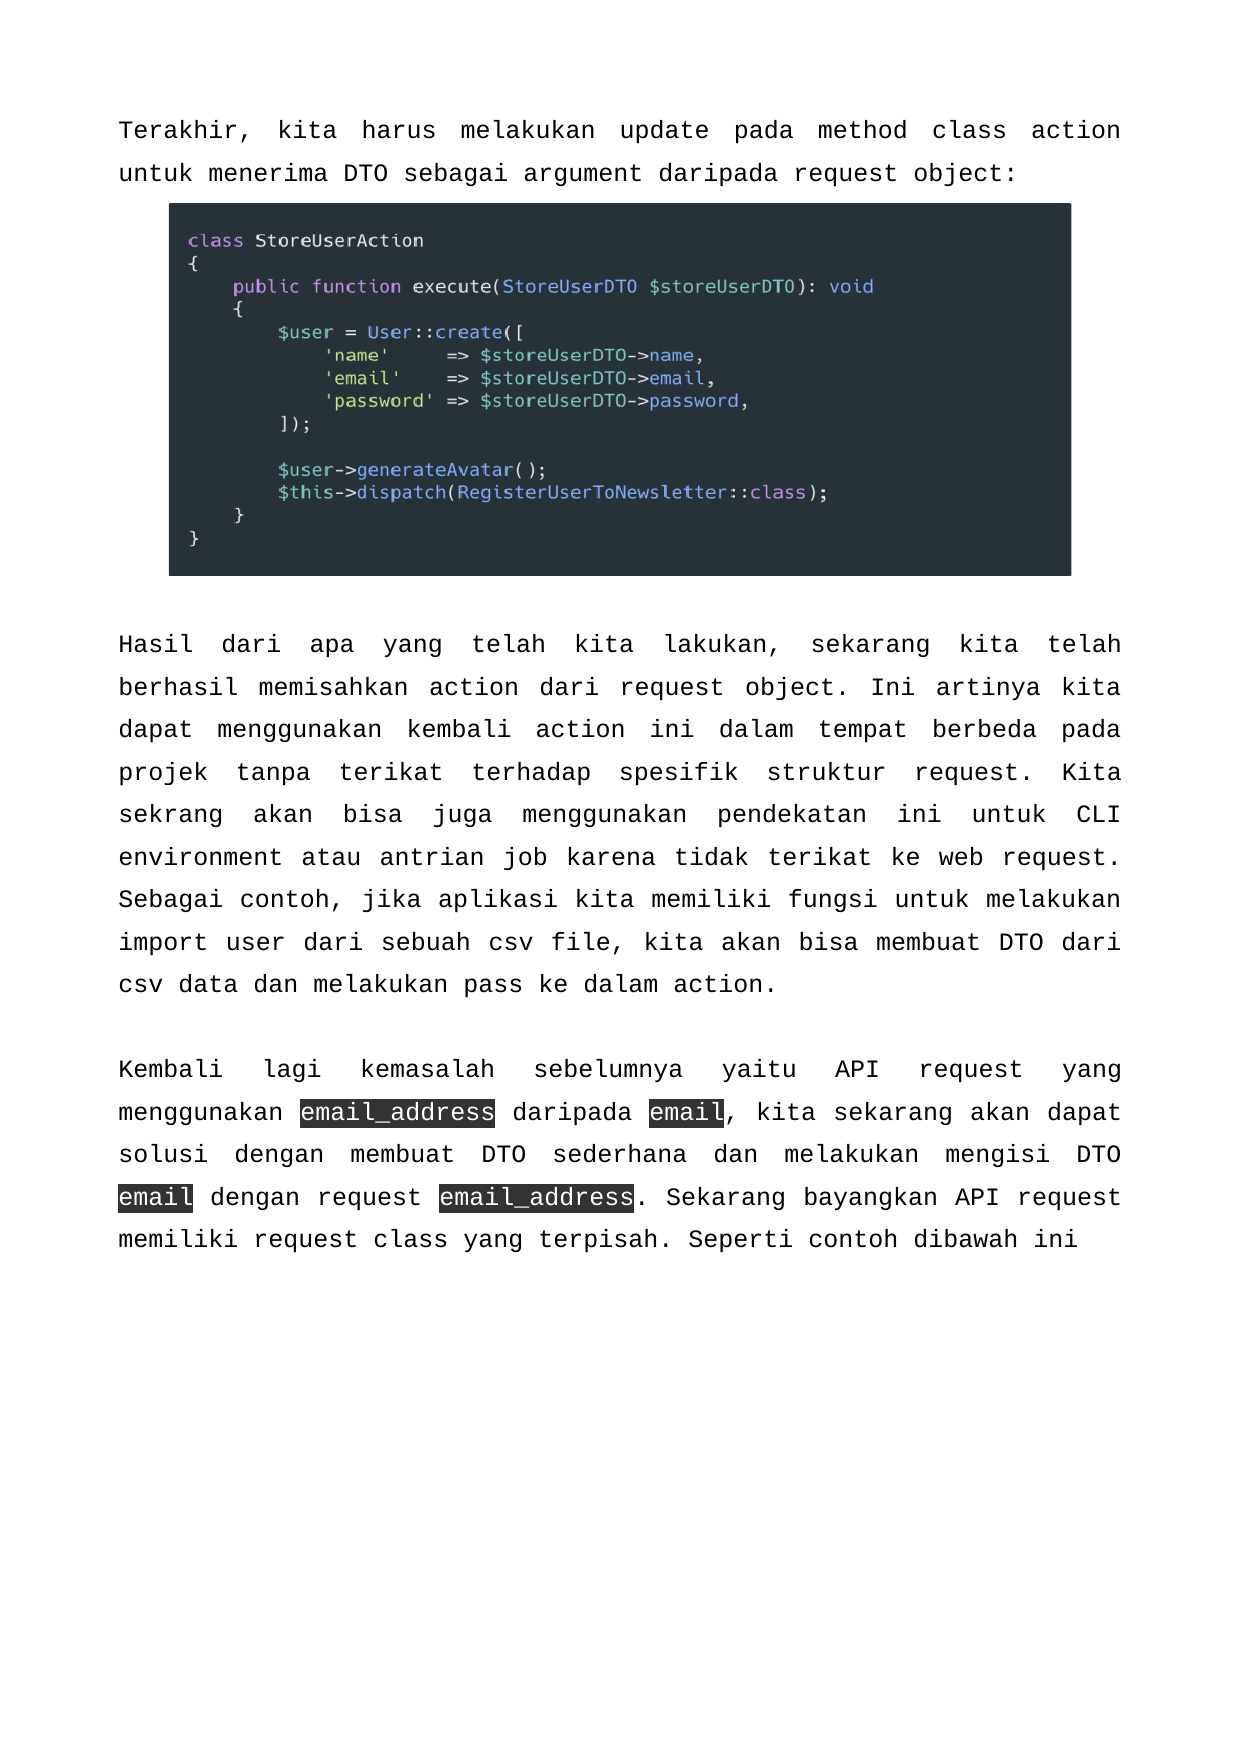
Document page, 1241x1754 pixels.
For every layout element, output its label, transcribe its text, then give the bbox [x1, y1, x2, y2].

text Hasil dari apa yang telah kita lakukan, sekarang kita telah berhasil memisahkan action dari request object. Ini artinya kita dapat menggunakan kembali action ini dalam tempat berbeda pada projek tanpa terikat terhadap spesifik struktur request. Kita sekrang akan bisa juga menggunakan pendekatan ini untuk CLI environment atau antrian job karena tidak terikat ke web request. Sebagai contoh, jika aplikasi kita memiliki fungsi untuk melakukan import user dari sebuah csv file, kita akan bisa membuat DTO dari csv data dan melakukan pass ke dalam action. [118, 632, 1122, 1000]
text Kembali lagi kemasalah sebelumnya yaitu API request yang menggunakan email_address daripada email, kita sekarang akan dapat solusi dengan membuat DTO sederhana dan melakukan mengisi DTO email dengan request email_address. Sekarang bayangkan API request memiliki request class yang terpisah. Seperti contoh dibawah ini [118, 1057, 1122, 1255]
text Terakhir, kita harus melakukan update pada method class action untuk menerima DTO sebagai argument daripada request object: [118, 118, 1122, 189]
picture [168, 203, 1072, 576]
